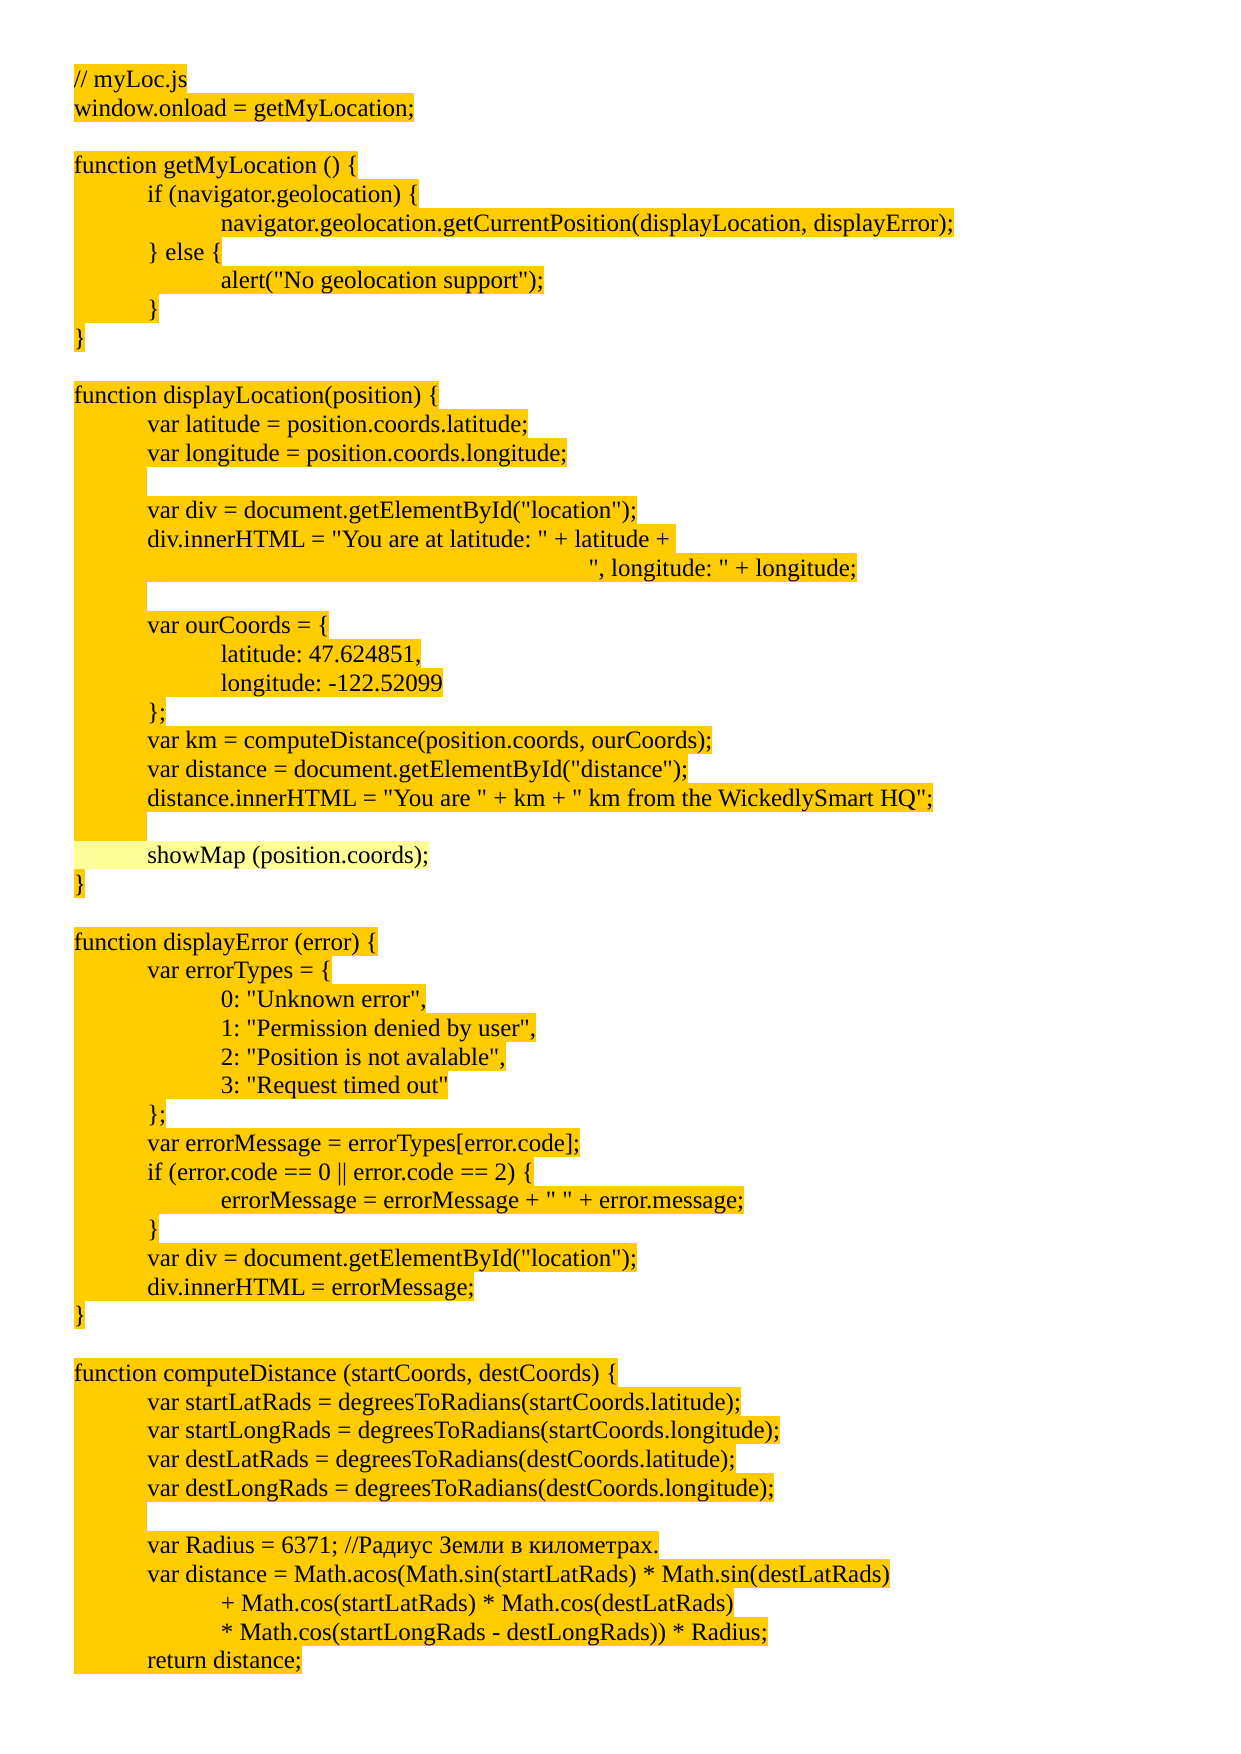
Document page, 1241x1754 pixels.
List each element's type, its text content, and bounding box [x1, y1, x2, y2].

text }; [73, 697, 1173, 726]
text showMap (position.coords); [73, 841, 1173, 869]
text if (error.code == 0 || error.code == 2) { [73, 1157, 1173, 1186]
text var latitude = position.coords.latitude; [73, 409, 1173, 438]
text var errorMessage = errorTypes[error.code]; [73, 1128, 1173, 1157]
text } [73, 1214, 1173, 1243]
text } [73, 869, 1173, 898]
text } [73, 323, 1173, 352]
text return distance; [73, 1646, 1173, 1674]
text if (navigator.geolocation) { [73, 179, 1173, 208]
text var distance = document.getElementById("distance"); [73, 754, 1173, 783]
text var destLatRads = degreesToRadians(destCoords.latitude); [73, 1444, 1173, 1473]
text longitude: -122.52099 [73, 668, 1173, 697]
text function displayError (error) { [73, 927, 1173, 956]
text var div = document.getElementById("location"); [73, 496, 1173, 524]
text function displayLocation(position) { [73, 381, 1173, 409]
text 1: "Permission denied by user", [73, 1013, 1173, 1042]
text var ourCoords = { [73, 611, 1173, 639]
text // myLoc.js [73, 64, 1173, 93]
text var distance = Math.acos(Math.sin(startLatRads) * Math.sin(destLatRads) [73, 1559, 1173, 1588]
text div.innerHTML = errorMessage; [73, 1272, 1173, 1301]
text alert("No geolocation support"); [73, 266, 1173, 294]
text errorMessage = errorMessage + " " + error.message; [73, 1186, 1173, 1214]
text latitude: 47.624851, [73, 639, 1173, 668]
text + Math.cos(startLatRads) * Math.cos(destLatRads) [73, 1588, 1173, 1617]
text var errorTypes = { [73, 956, 1173, 984]
text * Math.cos(startLongRads - destLongRads)) * Radius; [73, 1617, 1173, 1646]
text distance.innerHTML = "You are " + km + " km from the WickedlySmart HQ"; [73, 783, 1173, 812]
text window.onload = getMyLocation; [73, 93, 1173, 122]
text function computeDistance (startCoords, destCoords) { [73, 1358, 1173, 1387]
text }; [73, 1099, 1173, 1128]
text 3: "Request timed out" [73, 1071, 1173, 1099]
text 0: "Unknown error", [73, 984, 1173, 1013]
text var destLongRads = degreesToRadians(destCoords.longitude); [73, 1473, 1173, 1502]
text div.innerHTML = "You are at latitude: " + latitude + [73, 524, 1173, 553]
text } [73, 294, 1173, 323]
text var startLongRads = degreesToRadians(startCoords.longitude); [73, 1416, 1173, 1444]
text var div = document.getElementById("location"); [73, 1243, 1173, 1272]
text } else { [73, 237, 1173, 266]
text var km = computeDistance(position.coords, ourCoords); [73, 726, 1173, 754]
text var Radius = 6371; //Радиус Земли в километрах. [73, 1531, 1173, 1559]
text 2: "Position is not avalable", [73, 1042, 1173, 1071]
text navigator.geolocation.getCurrentPosition(displayLocation, displayError); [73, 208, 1173, 237]
text } [73, 1301, 1173, 1329]
text ", longitude: " + longitude; [73, 553, 1173, 582]
text function getMyLocation () { [73, 151, 1173, 179]
text var longitude = position.coords.longitude; [73, 438, 1173, 467]
text var startLatRads = degreesToRadians(startCoords.latitude); [73, 1387, 1173, 1416]
